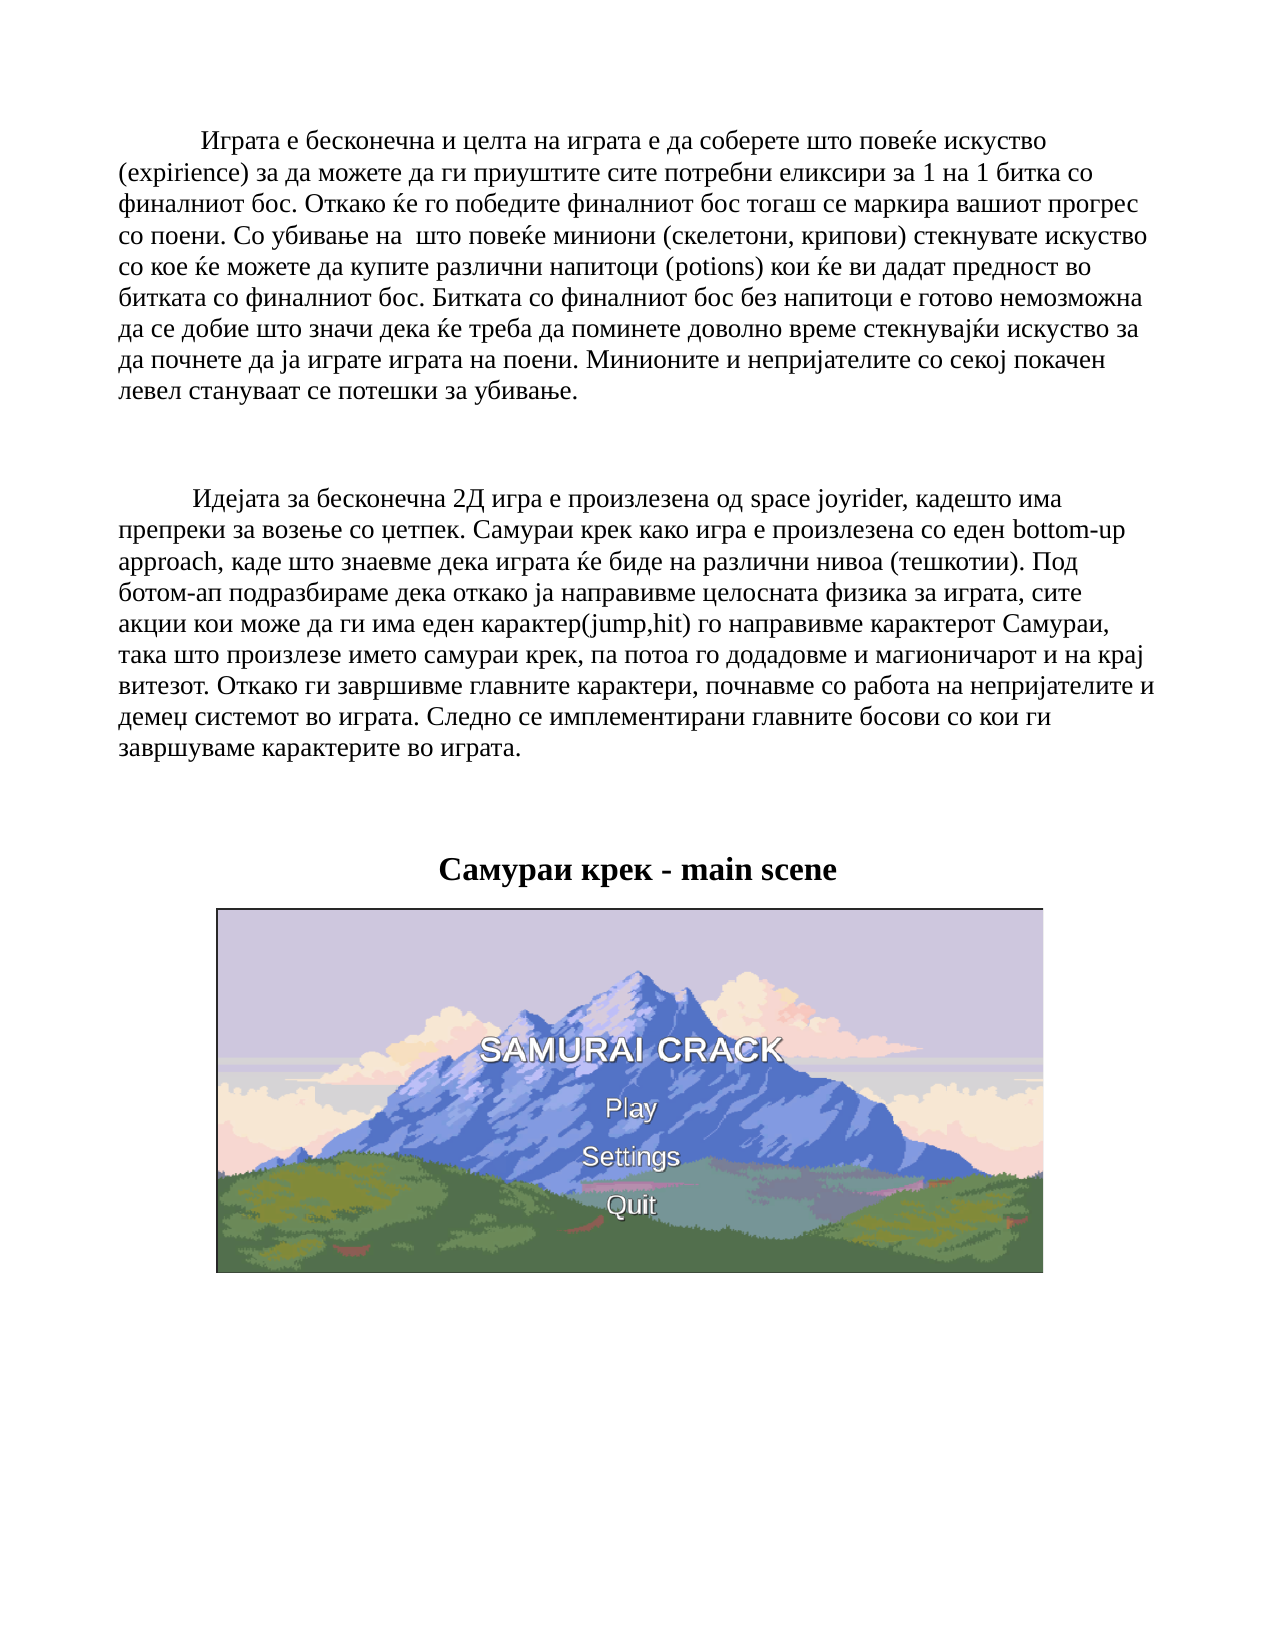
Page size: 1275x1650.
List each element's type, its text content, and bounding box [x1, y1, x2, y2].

text Самураи крек - main scene [118, 849, 1157, 887]
text Идејата за бесконечна 2Д игра е произлезена од space joyrider, кадешто има препреки за возење со џетпек. Самураи крек како игра е произлезена со еден bottom-up approach, каде што знаевме дека играта ќе биде на различни нивоа (тешкотии). Под ботом-ап подразбираме дека откако ја направивме целосната физика за играта, сите акции кои може да ги има еден карактер(jump,hit) го направивме карактерот Самураи, така што произлезе името самураи крек, па потоа го додадовме и магионичарот и на крај витезот. Откако ги завршивме главните карактери, почнавме со работа на непријателите и демеџ системот во играта. Следно се имплементирани главните босови со кои ги завршуваме карактерите во играта. [118, 482, 1157, 763]
text Играта е бесконечна и целта на играта е да соберете што повеќе искуство (expirience) за да можете да ги приуштите сите потребни еликсири за 1 на 1 битка со финалниот бос. Откако ќе го победите финалниот бос тогаш се маркира вашиот прогрес со поени. Со убивање на што повеќе миниони (скелетони, крипови) стекнувате искуство со кое ќе можете да купите различни напитоци (potions) кои ќе ви дадат предност во битката со финалниот бос. Битката со финалниот бос без напитоци е готово немозможна да се добие што значи дека ќе треба да поминете доволно време стекнувајќи искуство за да почнете да ја играте играта на поени. Минионите и непријателите со секој покачен левел стануваат се потешки за убивање. [118, 118, 1157, 406]
picture [216, 908, 1044, 1273]
